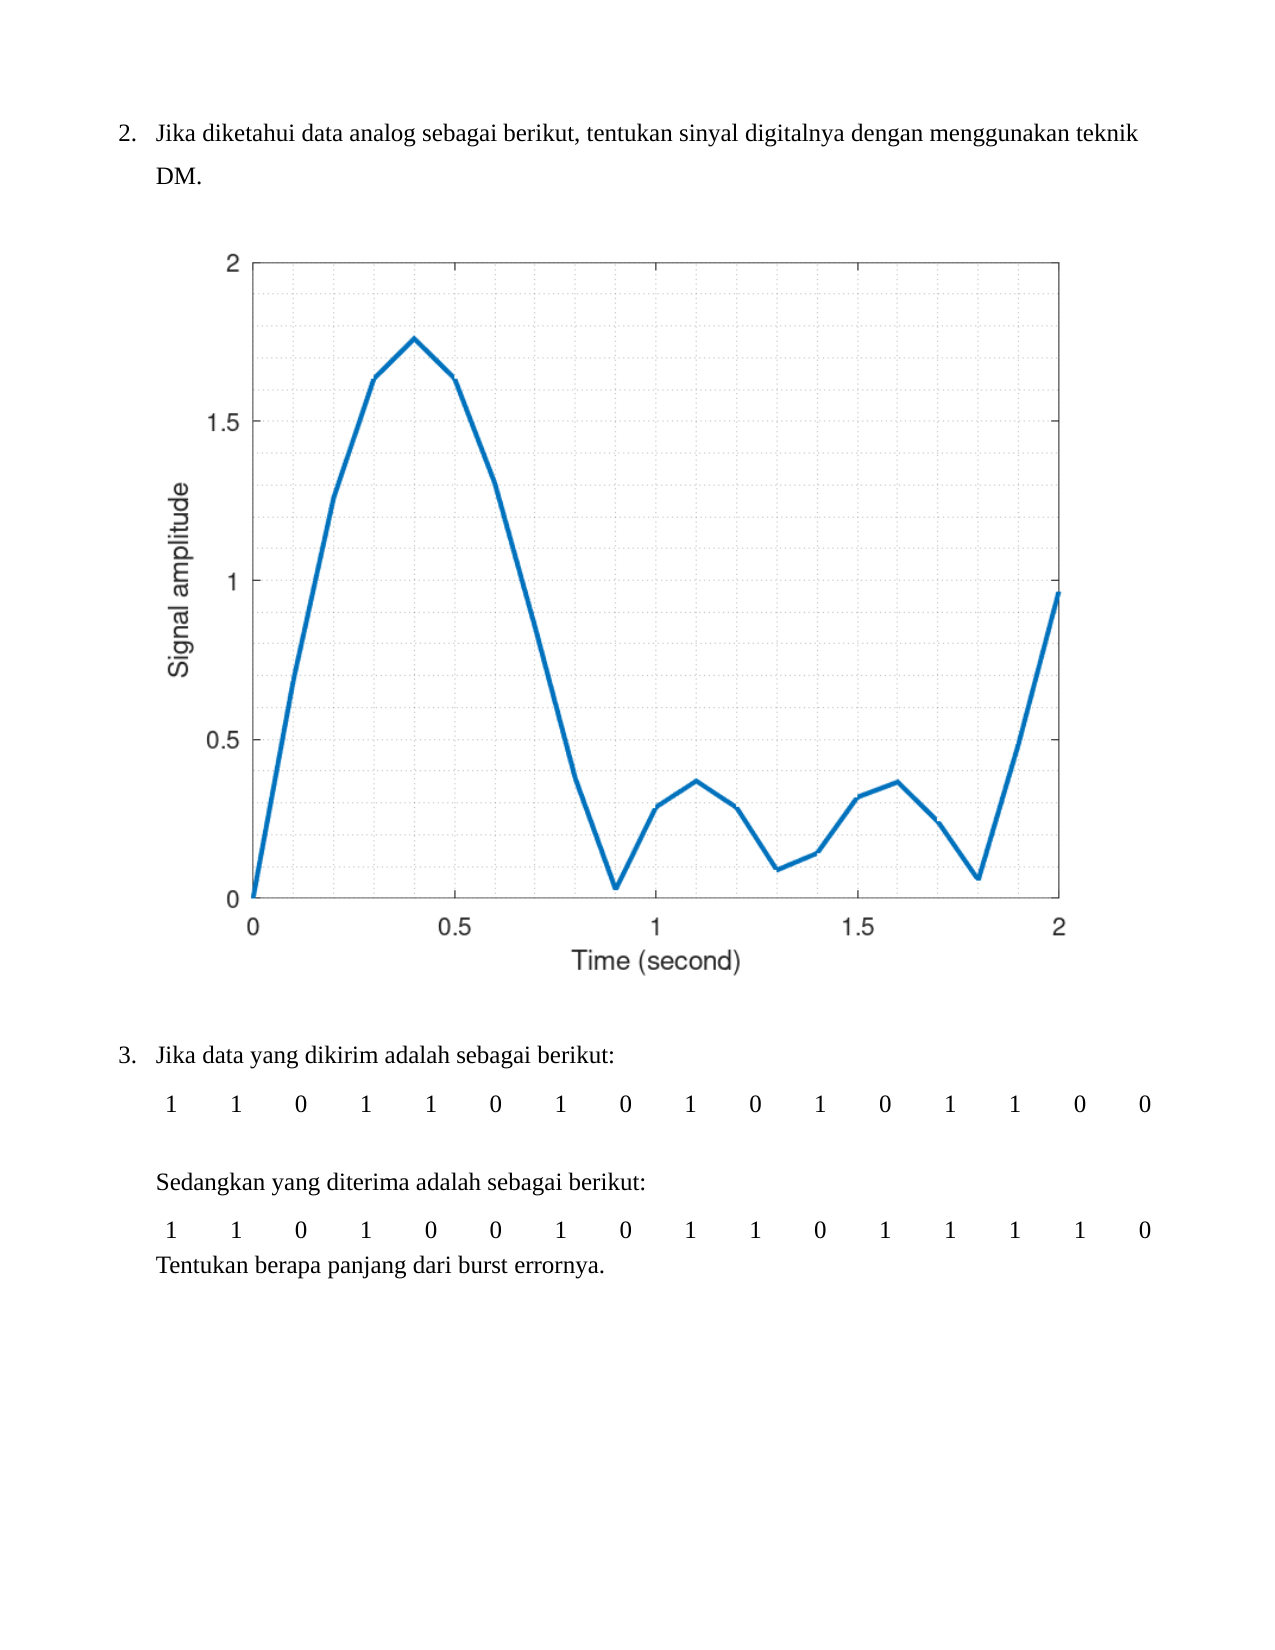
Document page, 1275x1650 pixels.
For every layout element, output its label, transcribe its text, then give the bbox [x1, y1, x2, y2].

table_header 0 [443, 1084, 507, 1124]
table_header 1 [118, 1210, 183, 1250]
table_header 1 [638, 1210, 702, 1250]
table_header 1 [897, 1084, 962, 1124]
table_header 1 [638, 1084, 702, 1124]
list Tentukan berapa panjang dari burst errornya. [118, 1250, 1157, 1279]
table_header 0 [573, 1084, 637, 1124]
table_header 0 [248, 1210, 313, 1250]
table_header 0 [378, 1210, 443, 1250]
table_header 1 [118, 1084, 183, 1124]
table_header 0 [702, 1084, 767, 1124]
table_header 1 [1027, 1210, 1092, 1250]
picture [118, 204, 1157, 983]
list Jika diketahui data analog sebagai berikut, tentukan sinyal digitalnya dengan menggunakan teknik DM. [118, 118, 1157, 190]
table_header 1 [508, 1210, 572, 1250]
list Jika data yang dikirim adalah sebagai berikut: [118, 1040, 1157, 1069]
list Sedangkan yang diterima adalah sebagai berikut: [118, 1167, 1157, 1196]
table_header 1 [962, 1084, 1027, 1124]
table_header 0 [1027, 1084, 1092, 1124]
table_header 1 [183, 1210, 248, 1250]
table_header 0 [573, 1210, 637, 1250]
table_header 1 [313, 1084, 378, 1124]
table_header 1 [897, 1210, 962, 1250]
table_header 0 [1092, 1084, 1157, 1124]
table_header 1 [508, 1084, 572, 1124]
table_header 1 [313, 1210, 378, 1250]
table_header 1 [183, 1084, 248, 1124]
table_header 0 [443, 1210, 507, 1250]
table_header 0 [767, 1210, 832, 1250]
table_header 0 [248, 1084, 313, 1124]
table_header 0 [1092, 1210, 1157, 1250]
table_header 0 [832, 1084, 897, 1124]
table_header 1 [832, 1210, 897, 1250]
table_header 1 [702, 1210, 767, 1250]
table_header 1 [962, 1210, 1027, 1250]
table_header 1 [767, 1084, 832, 1124]
table_header 1 [378, 1084, 443, 1124]
